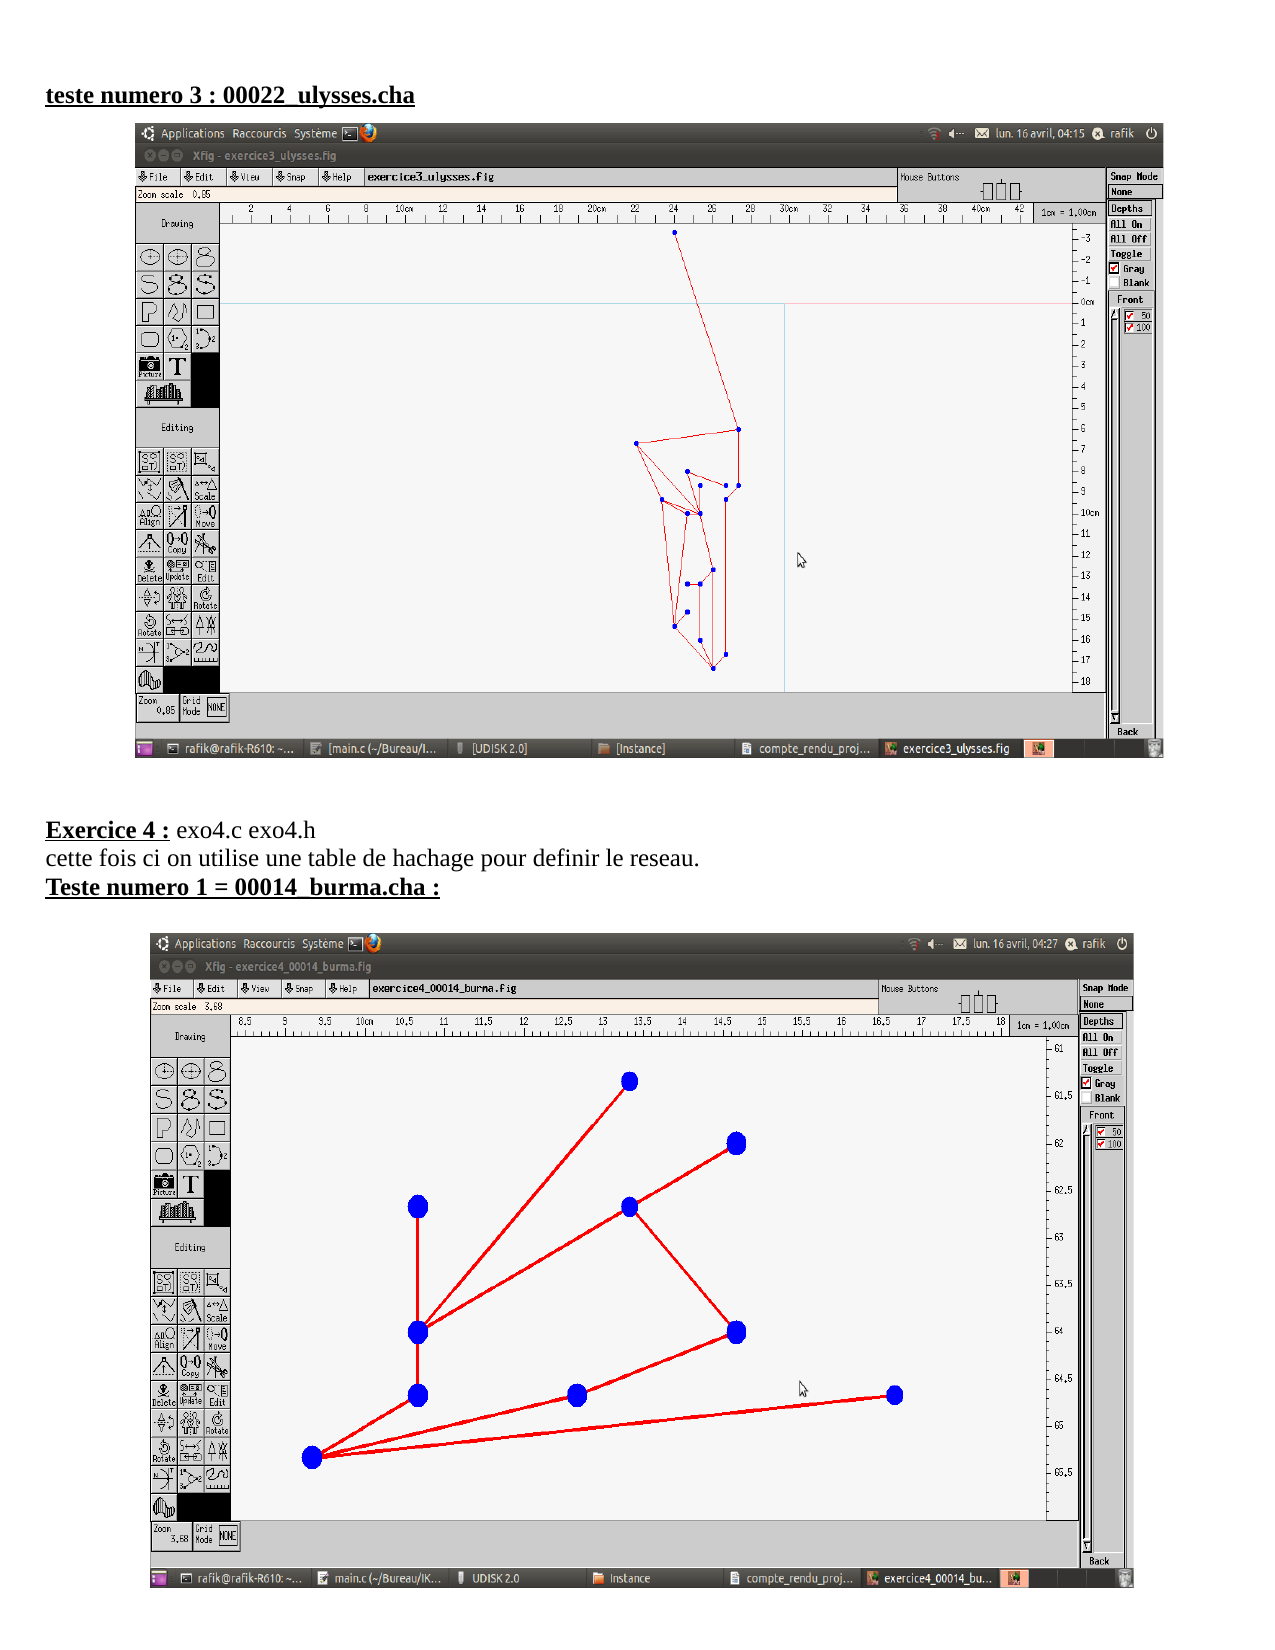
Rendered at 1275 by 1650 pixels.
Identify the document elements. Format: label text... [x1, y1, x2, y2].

picture [150, 933, 1134, 1588]
text Teste numero 1 = 00014_burma.cha : [45, 872, 1209, 901]
text teste numero 3 : 00022_ulysses.cha [45, 80, 1209, 109]
picture [135, 123, 1164, 758]
text Exercice 4 : exo4.c exo4.h [45, 815, 1209, 843]
text cette fois ci on utilise une table de hachage pour definir le reseau. [45, 843, 1209, 872]
